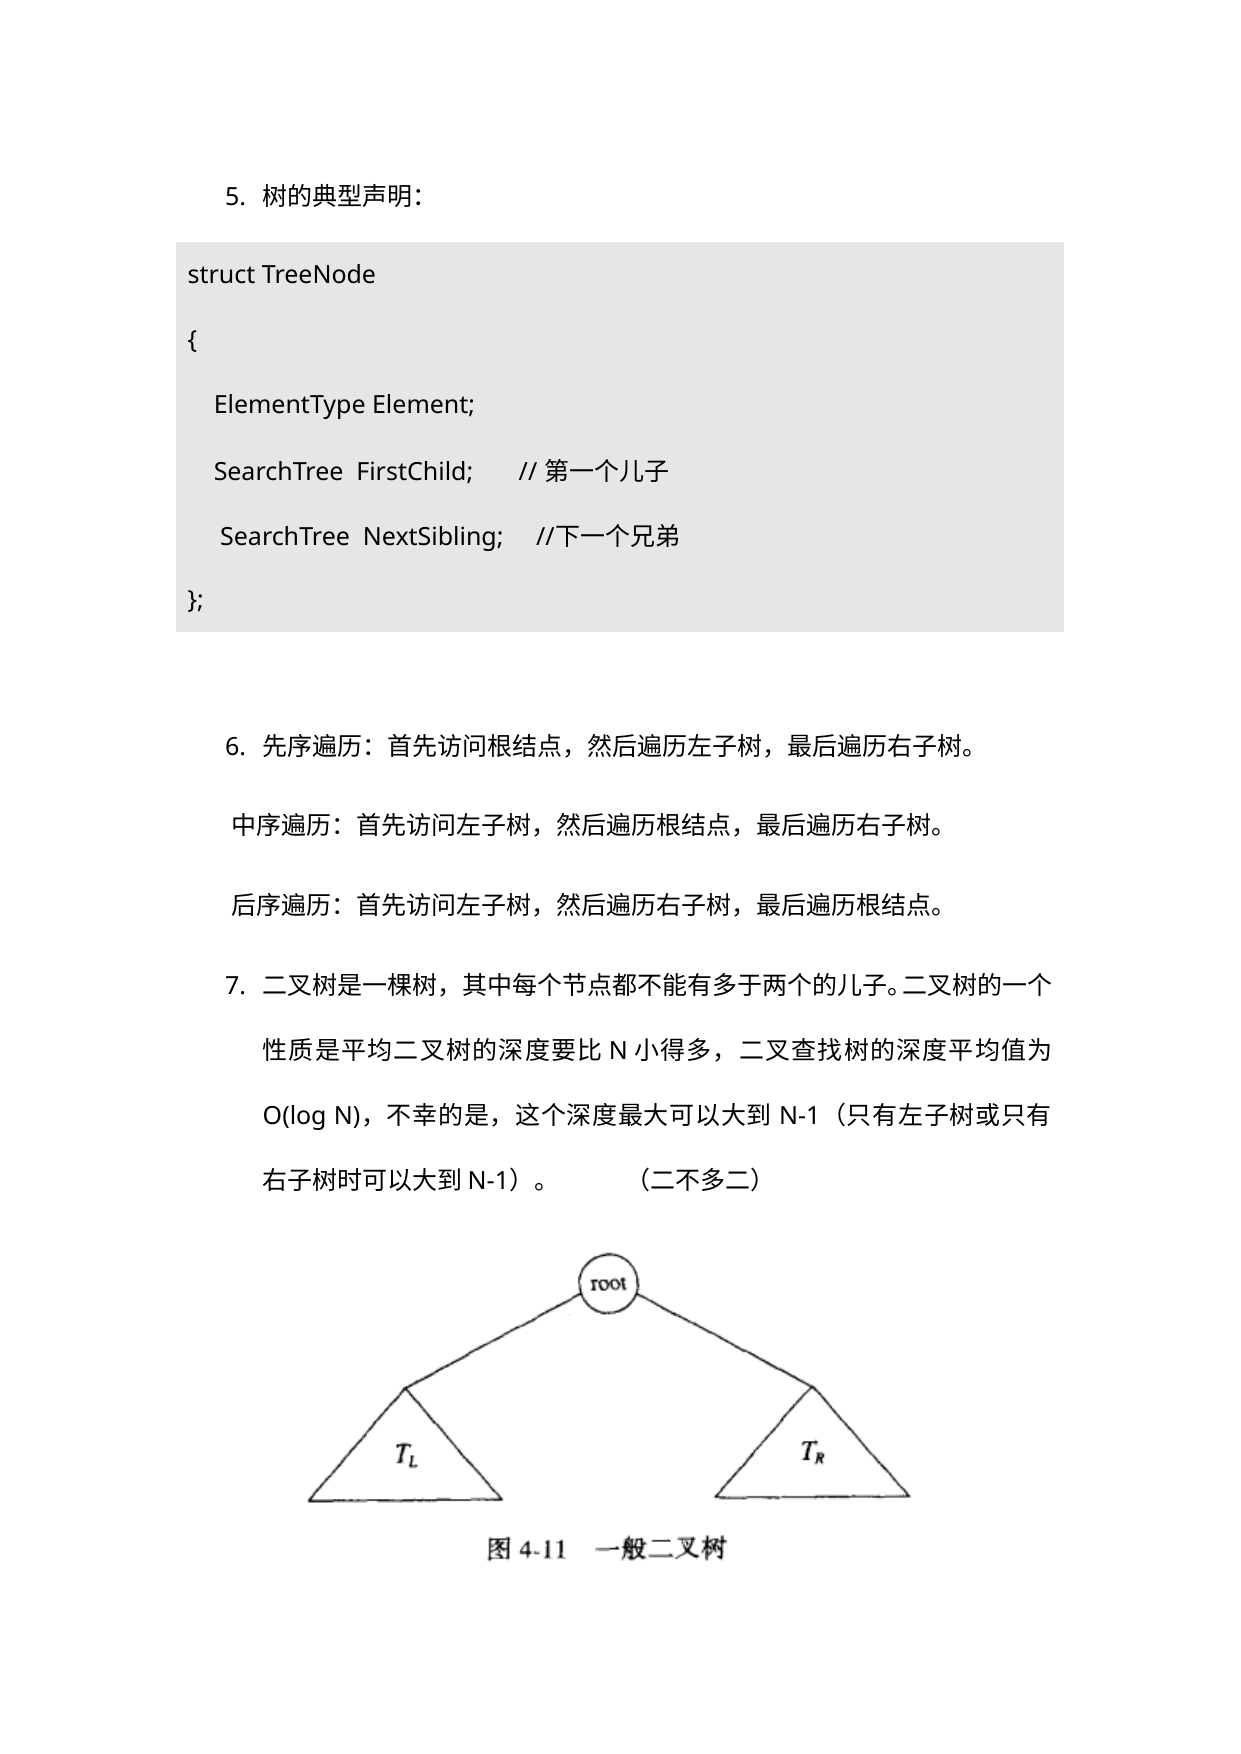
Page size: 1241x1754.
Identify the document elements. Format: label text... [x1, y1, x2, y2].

picture [281, 1225, 959, 1578]
list 二叉树是一棵树，其中每个节点都不能有多于两个的儿子。二叉树的一个性质是平均二叉树的深度要比N小得多，二叉查找树的深度平均值为O(log N)，不幸的是，这个深度最大可以大到N-1（只有左子树或只有右子树时可以大到N-1）。 （二不多二） [225, 951, 1053, 1211]
table_header struct TreeNode { ElementType Element; SearchTree FirstChild; // 第一个儿子 SearchTree NextSibling; //下一个兄弟 }; [176, 242, 1064, 632]
list 树的典型声明： [225, 162, 1053, 227]
text 后序遍历：首先访问左子树，然后遍历右子树，最后遍历根结点。 [187, 871, 1053, 936]
list 先序遍历：首先访问根结点，然后遍历左子树，最后遍历右子树。 [225, 712, 1053, 777]
text 中序遍历：首先访问左子树，然后遍历根结点，最后遍历右子树。 [187, 791, 1053, 856]
